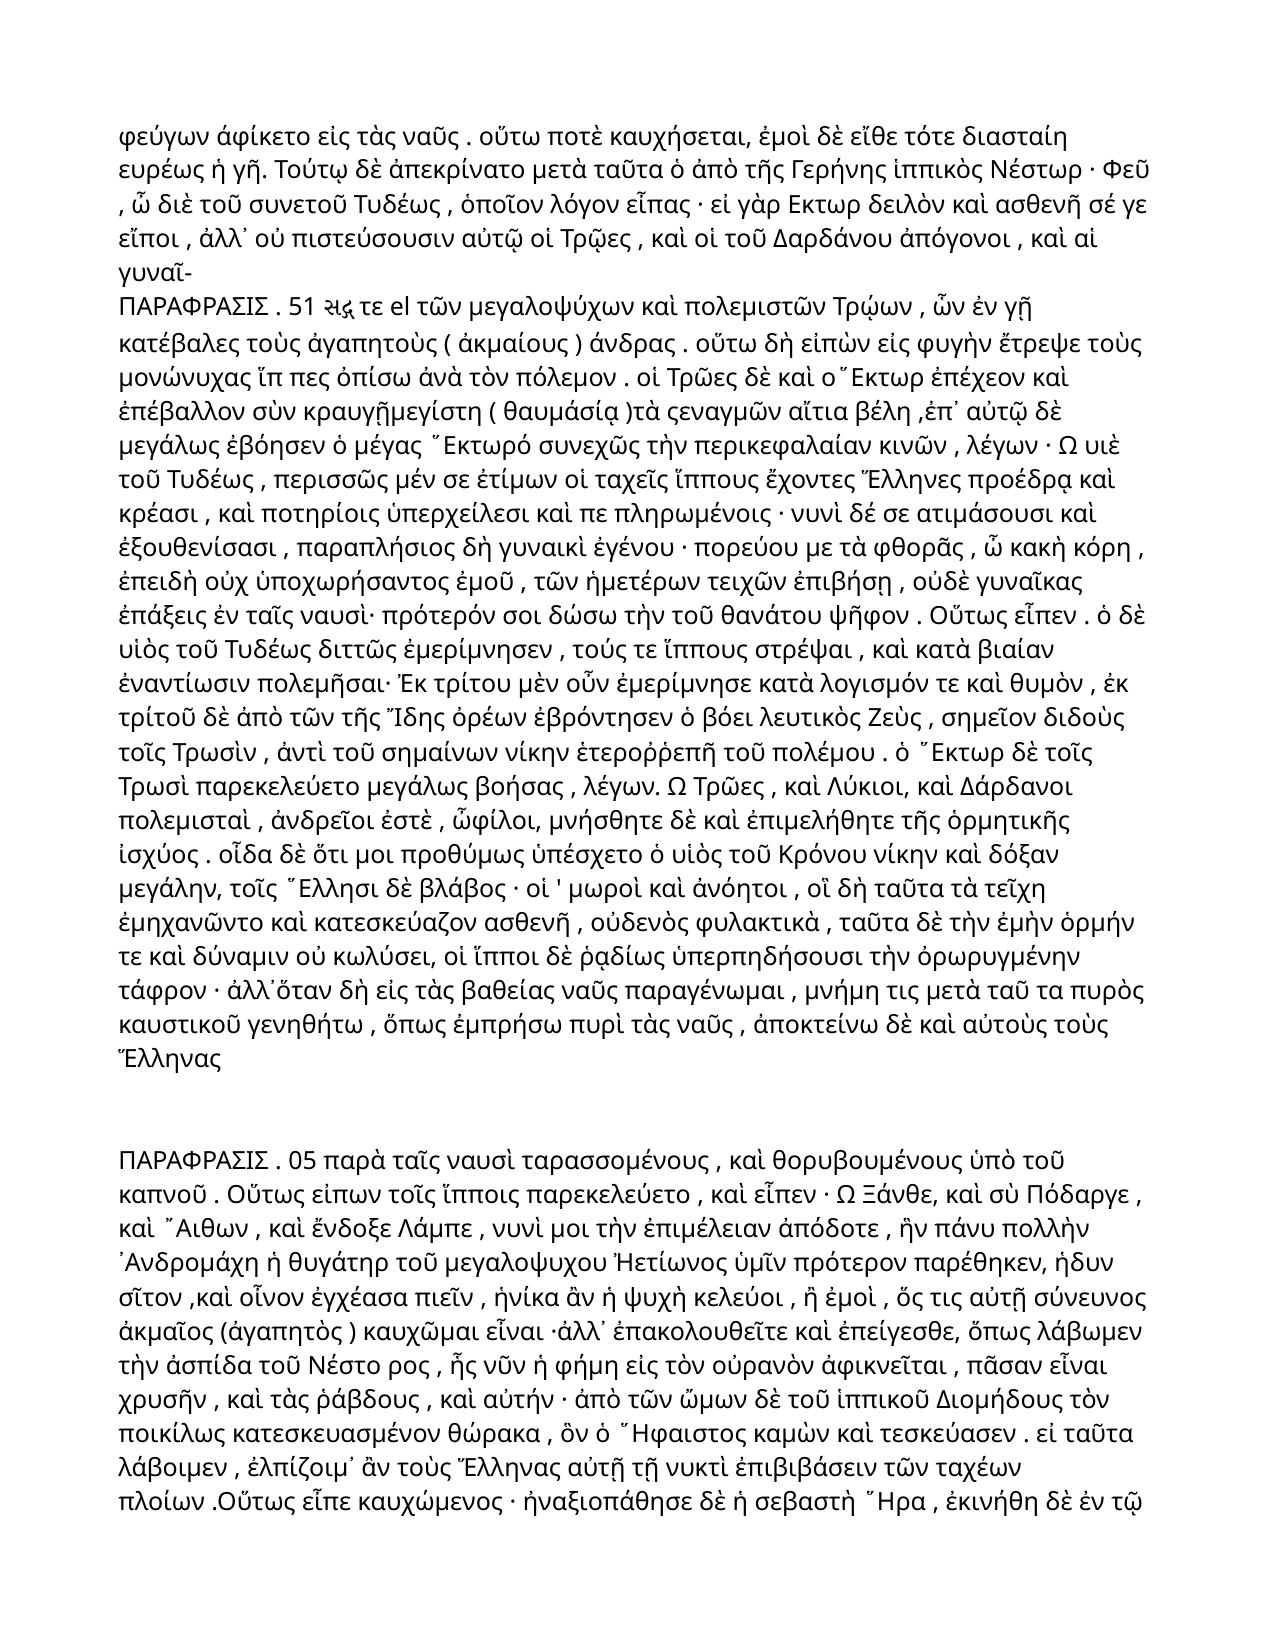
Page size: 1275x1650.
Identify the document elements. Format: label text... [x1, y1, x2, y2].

text ΠΑΡΑΦΡΑΣΙΣ . 51 સદ્ગ τε el τῶν μεγαλοψύχων καὶ πολεμιστῶν Τρῴων , ὧν ἐν γῇ κατέβαλες τοὺς ἀγαπητοὺς ( ἀκμαίους ) άνδρας . οὕτω δὴ εἰπὼν εἰς φυγὴν ἔτρεψε τοὺς μονώνυχας ἵπ πες ὀπίσω ἀνὰ τὸν πόλεμον . οἱ Τρῶες δὲ καὶ ο῞Εκτωρ ἐπέχεον καὶ ἐπέβαλλον σὺν κραυγῇμεγίστη ( θαυμάσίᾳ )τὰ ςεναγμῶν αἴτια βέλη ,ἐπ᾿ αὐτῷ δὲ μεγάλως ἐβόησεν ὁ μέγας ῞Εκτωρό συνεχῶς τὴν περικεφαλαίαν κινῶν , λέγων · Ω υιὲ τοῦ Τυδέως , περισσῶς μέν σε ἐτίμων οἱ ταχεῖς ἵππους ἔχοντες Ἕλληνες προέδρᾳ καὶ κρέασι , καὶ ποτηρίοις ὑπερχείλεσι καὶ πε πληρωμένοις · νυνὶ δέ σε ατιμάσουσι καὶ ἐξουθενίσασι , παραπλήσιος δὴ γυναικὶ ἐγένου · πορεύου με τὰ φθορᾶς , ὦ κακὴ κόρη , ἐπειδὴ οὐχ ὑποχωρήσαντος ἐμοῦ , τῶν ἡμετέρων τειχῶν ἐπιβήσῃ , οὐδὲ γυναῖκας ἐπάξεις ἐν ταῖς ναυσὶ· πρότερόν σοι δώσω τὴν τοῦ θανάτου ψῆφον . Οὕτως εἶπεν . ὁ δὲ υἱὸς τοῦ Τυδέως διττῶς ἐμερίμνησεν , τούς τε ἵππους στρέψαι , καὶ κατὰ βιαίαν ἐναντίωσιν πολεμῆσαι· Ἐκ τρίτου μὲν οὖν ἐμερίμνησε κατὰ λογισμόν τε καὶ θυμὸν , ἐκ τρίτοῦ δὲ ἀπὸ τῶν τῆς Ἴδης ὀρέων ἐβρόντησεν ὁ βόει λευτικὸς Ζεὺς , σημεῖον διδοὺς τοῖς Τρωσὶν , ἀντὶ τοῦ σημαίνων νίκην ἑτεροῤῥεπῆ τοῦ πολέμου . ὁ ῞Εκτωρ δὲ τοῖς Τρωσὶ παρεκελεύετο μεγάλως βοήσας , λέγων. Ω Τρῶες , καὶ Λύκιοι, καὶ Δάρδανοι πολεμισταὶ , ἀνδρεῖοι ἐστὲ , ὦφίλοι, μνήσθητε δὲ καὶ ἐπιμελήθητε τῆς ὁρμητικῆς ἰσχύος . οἶδα δὲ ὅτι μοι προθύμως ὑπέσχετο ὁ υἱὸς τοῦ Κρόνου νίκην καὶ δόξαν μεγάλην, τοῖς ῞Ελλησι δὲ βλάβος · οἱ ' μωροὶ καὶ ἀνόητοι , οἳ δὴ ταῦτα τὰ τεῖχη ἐμηχανῶντο καὶ κατεσκεύαζον ασθενῆ , οὐδενὸς φυλακτικὰ , ταῦτα δὲ τὴν ἐμὴν ὁρμήν τε καὶ δύναμιν οὐ κωλύσει, οἱ ἵπποι δὲ ῥᾳδίως ὑπερπηδήσουσι τὴν ὀρωρυγμένην τάφρον · ἀλλ᾿ὅταν δὴ εἰς τὰς βαθείας ναῦς παραγένωμαι , μνήμη τις μετὰ ταῦ τα πυρὸς καυστικοῦ γενηθήτω , ὅπως ἐμπρήσω πυρὶ τὰς ναῦς , ἀποκτείνω δὲ καὶ αὐτοὺς τοὺς Ἕλληνας [118, 288, 1157, 1075]
text φεύγων άφίκετο εἰς τὰς ναῦς . οὕτω ποτὲ καυχήσεται, ἐμοὶ δὲ εἴθε τότε διασταίη ευρέως ἡ γῆ. Τούτῳ δὲ ἀπεκρίνατο μετὰ ταῦτα ὁ ἀπὸ τῆς Γερήνης ἱππικὸς Νέστωρ · Φεῦ , ὦ διὲ τοῦ συνετοῦ Τυδέως , ὁποῖον λόγον εἶπας · εἰ γὰρ Εκτωρ δειλὸν καὶ ασθενῆ σέ γε εἴποι , ἀλλ᾽ οὐ πιστεύσουσιν αὐτῷ οἱ Τρῷες , καὶ οἱ τοῦ Δαρδάνου ἀπόγονοι , καὶ αἱ γυναῖ‐ [118, 118, 1157, 288]
text ΠΑΡΑΦΡΑΣΙΣ . 05 παρὰ ταῖς ναυσὶ ταρασσομένους , καὶ θορυβουμένους ὑπὸ τοῦ καπνοῦ . Οὕτως εἰπων τοῖς ἵπποις παρεκελεύετο , καὶ εἶπεν · Ω Ξάνθε, καὶ σὺ Πόδαργε , καὶ ῎Αιθων , καὶ ἔνδοξε Λάμπε , νυνὶ μοι τὴν ἐπιμέλειαν ἀπόδοτε , ἣν πάνυ πολλὴν ᾿Ανδρομάχη ἡ θυγάτηρ τοῦ μεγαλοψυχου Ἠετίωνος ὑμῖν πρότερον παρέθηκεν, ἡδυν σῖτον ,καὶ οἶνον ἐγχέασα πιεῖν , ἡνίκα ἂν ἡ ψυχὴ κελεύοι , ἢ ἐμοὶ , ὅς τις αὐτῇ σύνευνος ἀκμαῖος (ἀγαπητὸς ) καυχῶμαι εἶναι ·ἀλλ᾽ ἐπακολουθεῖτε καὶ ἐπείγεσθε, ὅπως λάβωμεν τὴν ἀσπίδα τοῦ Νέστο ρος , ἧς νῦν ἡ φήμη εἰς τὸν οὐρανὸν ἀφικνεῖται , πᾶσαν εἶναι χρυσῆν , καὶ τὰς ῥάβδους , καὶ αὐτήν · ἀπὸ τῶν ὤμων δὲ τοῦ ἱππικοῦ Διομήδους τὸν ποικίλως κατεσκευασμένον θώρακα , ὃν ὁ ῞Ηφαιστος καμὼν καὶ τεσκεύασεν . εἰ ταῦτα λάβοιμεν , ἐλπίζοιμ᾽ ἂν τοὺς Ἕλληνας αὐτῇ τῇ νυκτὶ ἐπιβιβάσειν τῶν ταχέων πλοίων .Οὕτως εἶπε καυχώμενος · ἠναξιοπάθησε δὲ ἡ σεβαστὴ ῞Ηρα , ἐκινήθη δὲ ἐν τῷ [118, 1143, 1157, 1518]
